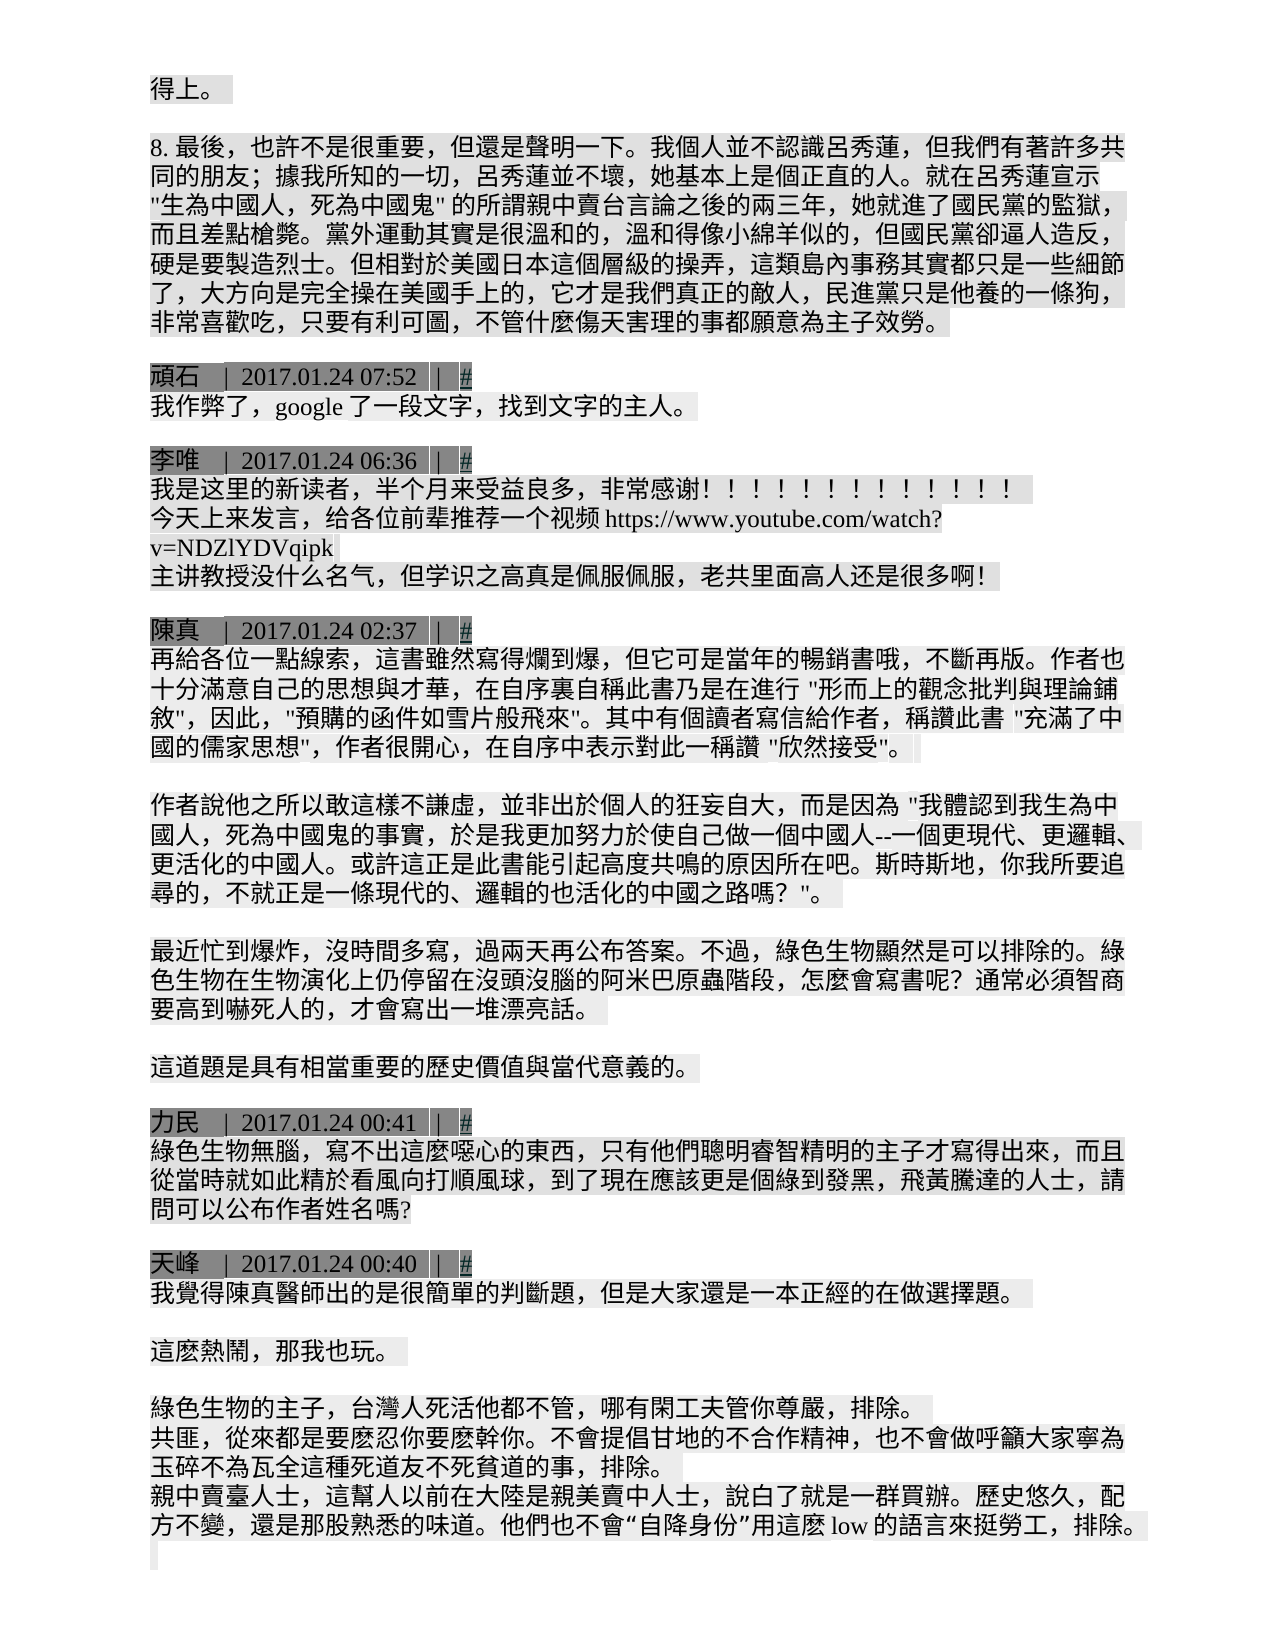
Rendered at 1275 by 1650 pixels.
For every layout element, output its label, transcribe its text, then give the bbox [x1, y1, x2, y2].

text 天峰 | 2017.01.24 00:40 | # [150, 1249, 1125, 1279]
text 好吧，公布答案，作者是呂秀蓮，書名叫 "尋找另一扇窗"，燈謎的答案當然就是綠色生物的主子囉。所以，中獎的是隆誌。獎品再想辦法送到您手上。 我只是因為搬家整理東西，剛好看到這書就隨手翻一下，並不是刻意要去找出什麼黑資料，而我要強調的也就是這一點。這樣一些言論絕非特例，而是當年黨外的普遍態度。也就是說： 1. 什麼支那賤畜等等這些仇中反華的流行潮流或什麼天然獨等等，是阿扁2000年上台後才開始大力炒作而成。2008年，雖然換馬英九上台，但綠營的炒作仇中反華以及朝著舔美舔日的方向洗腦下一代，卻更是變本加厲。在這之前，黨外並不反中。不但不反，而且態度上普遍親善友好，並且以中國人自居。 因此，時下流行的這樣一種說法，把台灣這些年來甚囂塵上的仇中反華潮流說成是一種彷彿天經地義、彷彿只要是人盡皆仇中反華、彷彿自古以來台灣人就拼命唾棄中國等等等，全屬一派胡言，完全背離基本事實。就連林義雄當年的省議員競選文宣都是打著 "做一個堂堂正正的中國人" 為口號。 2. 黨外不但一點都不敵視自己生為中國人的基本事實，就連對中國共產黨也都刻意傾向美化或淡化，以便對抗國民黨的反共宣傳。比方說，我還找到一本 "美麗島雜誌" 第二期。印象中，它一共只發行四期，美麗島事件就爆發了。這一期裏頭有一篇所謂台獨理論大師林濁水的文章叫 "綠卡攻防戰"，小標題是 "推波助瀾的恐共教育"，他批評國民黨推行恐共教育，產生的效果是 "民眾接受了共產黨是罪惡的影像以後產生了拒共心理"，同時也產生了另一種效果就是以為中共很可怕，"無孔不入"，神出鬼沒，非常厲害。林濁水批評，國民黨一方面醜化中共，一方面卻又把中共說得很厲害很有能力，讓台灣人民 "相信了陷共地區人民生活的悲慘"，卻也同時 "喪失了抗共的勇氣和信心"，於是大家紛紛想拿綠卡，一走了之。 國民黨過去長年打一張牌叫安定牌，非常有效，選舉時所向無敵。為了打擊這張安定牌，黨外往往就會刻意傾向於闡明中共的友善、無害與理性，甚至因此鼓吹反對軍購，表明中共根本不會打過來，花幾千億買一堆破銅爛鐵的所謂武器幹嘛等等。黨外搞選舉時，經常可聽到類似這樣的言論：只要讓黨外上台，我們就會跟中共保持友好關係，幾千億的軍購就可以省下來了，大家光是拿來分一分，每個人都可以分到很多錢，生活與社會福利也會大有改善云云。 3. 黨外不但不仇中反華，而且對當時依然倒行逆施的中共政權力圖淡化甚至美化；不光這樣，黨外還傾向批美反日。為什麼呢？因為美國是當年萬惡國民黨的背後靠山，所以，打擊了美國，訴說了美國的陰謀，也就等於傷害了國民黨統治台灣的正當性，選票就會滾滾而來。就連當年反核也都知道要打擊要害，要害就是核電政策的背後就是美國在下指導棋，牽涉龐大利益。 黨外不但批美，而且十分反日。舉一例，1989年，侯孝賢的 "悲情城市" 在威尼斯獲得金獅獎，因為該電影觸及228事件，並且宣稱這些反抗者是 "義士"，而不是國民黨教育下的所謂 "暴徒"，因此引起當時社會上很大的衝擊。但是，你知道嗎？黨外一些人，特別是所謂最有理想性(聽他在放屁)的新潮流更是反日，於是跳出來批評這部電影美化日本人，原因是電影中女主角不是和一個日本女性友人道別嗎？電影中，那個日本女子一句話也沒說，只不過穿著端裝，沉默不語，連這樣也不行，黨外說，這樣叫做美化日本人。我記得當年還不是綠油油的吳念真還反罵民進黨說，"你那麼多意見，幹嘛不自己去拍部電影" 等等之類。 4. 我更要強調的是：為何以前如此反日仇日，甚至要求大家連命都可以不要，連飯碗也該打破，就是要反日，現在卻努力給大家洗腦，努力竄改殖民歷史，努力舔日本人的LP舔得完全沒有半點廉恥? 何以致之？這當然絕對沒有半點自然的成份，全是根據政治利益所進行的政治操弄。 5.更重要的一點，也就是我要說的最重要的一點結論是：這樣一些仇中反華及舔美舔日的政治操弄與洗腦，絕非個人之所為，也絕非民進黨一黨之所為，而是美國一手包辦，日本協助辦理。也就是說，我們都只是人家的一個鬥爭用的棋子，差別只是在於民進黨極其有意識地樂於擔任這樣一種漢奸角色，從中獲取私人暴利與權力，而我們只是餵食這群豺狼虎豹的祭品。 美國在仇中反華的洗腦工作，依我判斷，大約在2008年馬英九上台後開始加大力道，跡近瘋狂，而重點當然不是馬英九上不上台，重點是中國在這個時間點已經實質崛起，對美國產生極大壓力。 6. 我知道裝模作樣自以為很有理性的人，一定會裝模作樣地跟我要證據。我很懶得理會這類無腦人士。只要稍微對政治有點內行，難道這麼明明白白的事也看不出來？ 事實上，我甚至有更直接的證據，但我的第一手證人 "們" 不可能會願意出面做證，所以我也沒法多說什麼。我只能說，美國才是這一切操弄仇中反華舔美舔日洗腦的操盤者，操弄方式之一當然就是透過對於主流媒體的直接操控，包括重要人事的安排等等，全是美方一手主導。對此我只能說，這是一個基本事實，信不信由你。 7. 在這個意義上，民進黨只是一種幫凶與打手的漢奸走狗角色，他本身並沒有自主意志，阿扁說得完全正確，台灣是由美國軍政府所管轄，而所謂台灣總統就如阿扁所說，只是美國軍政府命令的一個執行者，隨便一個AIT(美國在台協會)的小職員，恐怕都比所謂台灣總統更有發號施令的權力。 阿扁因為貪汙入獄，他向美國法院提出抗告，要求美國政府為他平反，理由是他只是美國利益的一個執行者。阿扁宣稱，美國才真正具有統治台灣的實權，因此要求美國法院撤銷台灣法院對他的判決。阿扁認為台灣的法院並不合法，而美國政府及其所屬的法律體系才具有真正意義上的統治實權。你以為阿扁瘋了嗎？我跟你說，他頭腦清醒得沒有幾個人比得上。 8. 最後，也許不是很重要，但還是聲明一下。我個人並不認識呂秀蓮，但我們有著許多共同的朋友；據我所知的一切，呂秀蓮並不壞，她基本上是個正直的人。就在呂秀蓮宣示 "生為中國人，死為中國鬼" 的所謂親中賣台言論之後的兩三年，她就進了國民黨的監獄，而且差點槍斃。黨外運動其實是很溫和的，溫和得像小綿羊似的，但國民黨卻逼人造反，硬是要製造烈士。但相對於美國日本這個層級的操弄，這類島內事務其實都只是一些細節了，大方向是完全操在美國手上的，它才是我們真正的敵人，民進黨只是他養的一條狗，非常喜歡吃，只要有利可圖，不管什麼傷天害理的事都願意為主子效勞。 [150, 75, 1125, 337]
text 我覺得陳真醫師出的是很簡單的判斷題，但是大家還是一本正經的在做選擇題。 這麽熱鬧，那我也玩。 綠色生物的主子，台灣人死活他都不管，哪有閑工夫管你尊嚴，排除。 共匪，從來都是要麽忍你要麽幹你。不會提倡甘地的不合作精神，也不會做呼籲大家寧為玉碎不為瓦全這種死道友不死貧道的事，排除。 親中賣臺人士，這幫人以前在大陸是親美賣中人士，說白了就是一群買辦。歷史悠久，配方不變，還是那股熟悉的味道。他們也不會“自降身份”用這麽low的語言來挺勞工，排除。 綠色生物，這群東西沒啥歷史沉澱，也沒經歷血與火的洗禮，但是卻能掌控資源，吃香喝辣，唯一解釋就是靠騙，詐騙團伙無疑。通常騙子很懂話術，讓你以為他是你朋友，然後再把賣了。這篇文章就有那股濃濃的味道。 所以，答案出來了。 [150, 1279, 1125, 1570]
text 力民 | 2017.01.24 00:41 | # [150, 1108, 1125, 1137]
text 我作弊了，google了一段文字，找到文字的主人。 [150, 392, 1125, 421]
text 李唯 | 2017.01.24 06:36 | # [150, 446, 1125, 475]
text 綠色生物無腦，寫不出這麼噁心的東西，只有他們聰明睿智精明的主子才寫得出來，而且從當時就如此精於看風向打順風球，到了現在應該更是個綠到發黑，飛黃騰達的人士，請問可以公布作者姓名嗎? [150, 1137, 1125, 1224]
text 頑石 | 2017.01.24 07:52 | # [150, 362, 1125, 392]
text 再給各位一點線索，這書雖然寫得爛到爆，但它可是當年的暢銷書哦，不斷再版。作者也十分滿意自己的思想與才華，在自序裏自稱此書乃是在進行 "形而上的觀念批判與理論鋪敘"，因此，"預購的函件如雪片般飛來"。其中有個讀者寫信給作者，稱讚此書 "充滿了中國的儒家思想"，作者很開心，在自序中表示對此一稱讚 "欣然接受"。 作者說他之所以敢這樣不謙虛，並非出於個人的狂妄自大，而是因為 "我體認到我生為中國人，死為中國鬼的事實，於是我更加努力於使自己做一個中國人--一個更現代、更邏輯、更活化的中國人。或許這正是此書能引起高度共鳴的原因所在吧。斯時斯地，你我所要追尋的，不就正是一條現代的、邏輯的也活化的中國之路嗎？"。 最近忙到爆炸，沒時間多寫，過兩天再公布答案。不過，綠色生物顯然是可以排除的。綠色生物在生物演化上仍停留在沒頭沒腦的阿米巴原蟲階段，怎麼會寫書呢？通常必須智商要高到嚇死人的，才會寫出一堆漂亮話。 這道題是具有相當重要的歷史價值與當代意義的。 [150, 646, 1125, 1083]
text 陳真 | 2017.01.24 02:37 | # [150, 616, 1125, 646]
text 我是这里的新读者，半个月来受益良多，非常感谢！！！！！！！！！！！！！ 今天上来发言，给各位前辈推荐一个视频https://www.youtube.com/watch?v=NDZlYDVqipk 主讲教授没什么名气，但学识之高真是佩服佩服，老共里面高人还是很多啊！ [150, 475, 1125, 591]
